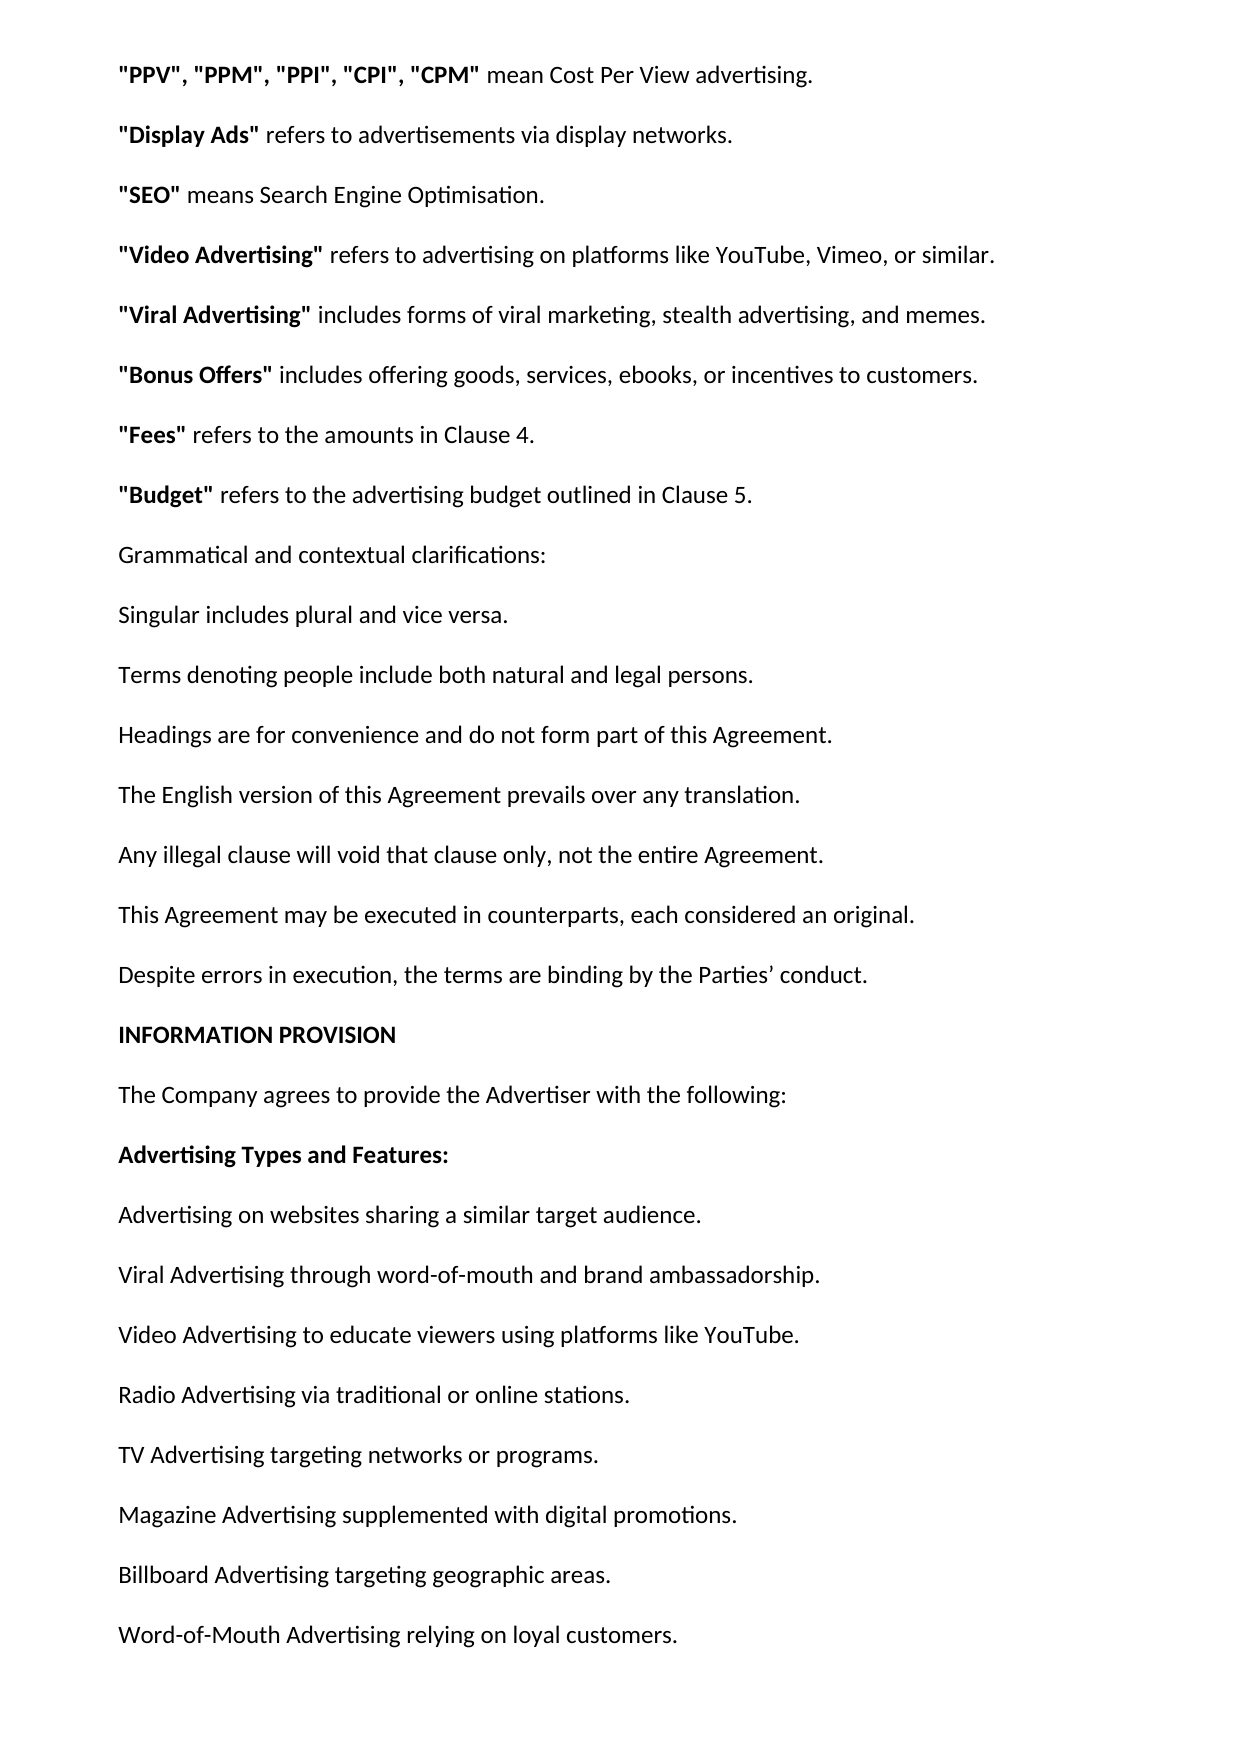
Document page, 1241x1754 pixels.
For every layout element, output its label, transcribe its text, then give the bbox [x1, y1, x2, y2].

text Viral Advertising through word-of-mouth and brand ambassadorship. [118, 1259, 1181, 1289]
text Advertising Types and Features: [118, 1139, 1181, 1169]
text "Video Advertising" refers to advertising on platforms like YouTube, Vimeo, or similar. [118, 239, 1181, 269]
text Radio Advertising via traditional or online stations. [118, 1379, 1181, 1409]
text INFORMATION PROVISION [118, 1019, 1181, 1049]
text The Company agrees to provide the Advertiser with the following: [118, 1079, 1181, 1109]
text "Display Ads" refers to advertisements via display networks. [118, 119, 1181, 149]
text Singular includes plural and vice versa. [118, 599, 1181, 629]
text "Budget" refers to the advertising budget outlined in Clause 5. [118, 479, 1181, 509]
text Word-of-Mouth Advertising relying on loyal customers. [118, 1619, 1181, 1649]
text Billboard Advertising targeting geographic areas. [118, 1559, 1181, 1589]
text Advertising on websites sharing a similar target audience. [118, 1199, 1181, 1229]
text "Viral Advertising" includes forms of viral marketing, stealth advertising, and memes. [118, 299, 1181, 329]
text "SEO" means Search Engine Optimisation. [118, 179, 1181, 209]
text Despite errors in execution, the terms are binding by the Parties’ conduct. [118, 959, 1181, 989]
text "Fees" refers to the amounts in Clause 4. [118, 419, 1181, 449]
text Any illegal clause will void that clause only, not the entire Agreement. [118, 839, 1181, 869]
text Magazine Advertising supplemented with digital promotions. [118, 1499, 1181, 1529]
text This Agreement may be executed in counterparts, each considered an original. [118, 899, 1181, 929]
text Grammatical and contextual clarifications: [118, 539, 1181, 569]
text Terms denoting people include both natural and legal persons. [118, 659, 1181, 689]
text Headings are for convenience and do not form part of this Agreement. [118, 719, 1181, 749]
text "PPV", "PPM", "PPI", "CPI", "CPM" mean Cost Per View advertising. [118, 59, 1181, 89]
text Video Advertising to educate viewers using platforms like YouTube. [118, 1319, 1181, 1349]
text TV Advertising targeting networks or programs. [118, 1439, 1181, 1469]
text "Bonus Offers" includes offering goods, services, ebooks, or incentives to customers. [118, 359, 1181, 389]
text The English version of this Agreement prevails over any translation. [118, 779, 1181, 809]
